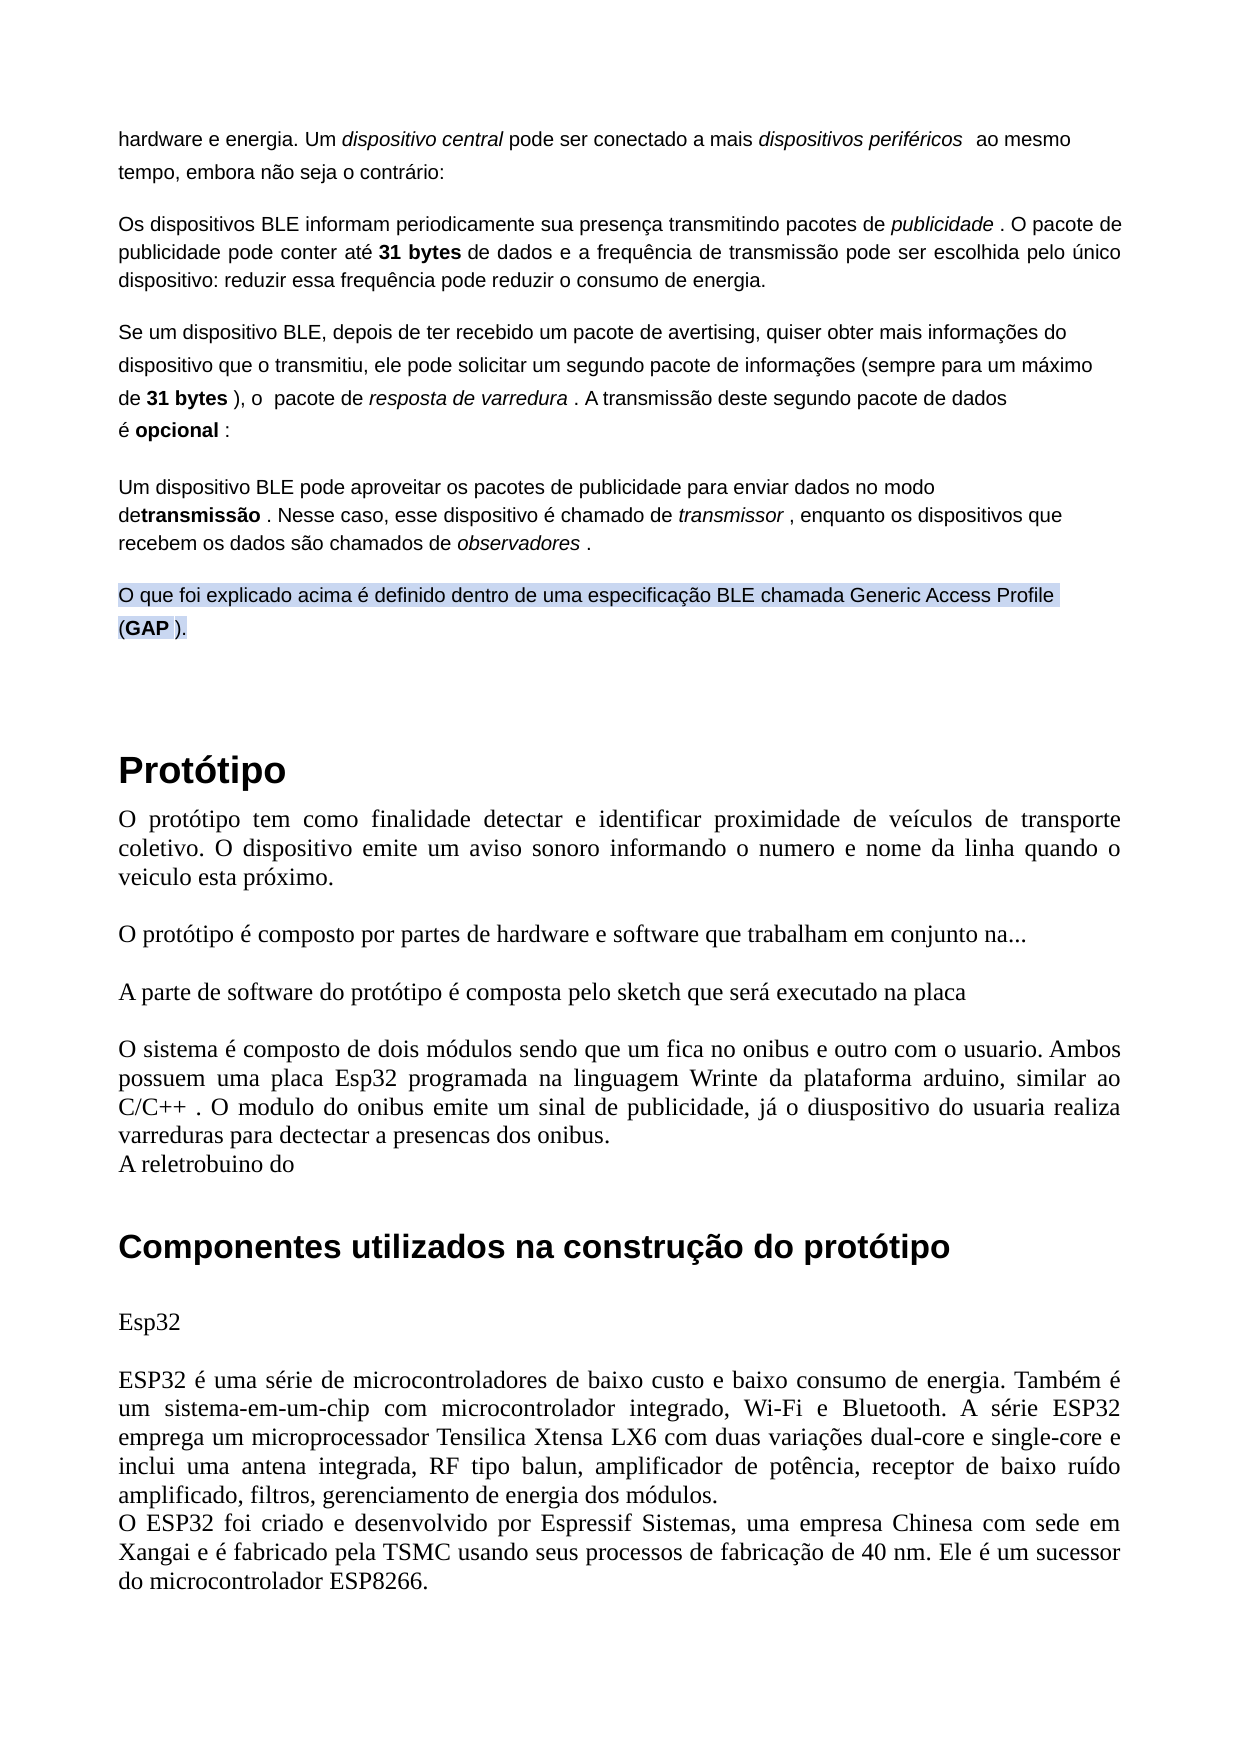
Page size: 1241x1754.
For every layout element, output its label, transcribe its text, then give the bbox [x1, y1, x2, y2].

text O ESP32 foi criado e desenvolvido por Espressif Sistemas, uma empresa Chinesa com sede em Xangai e é fabricado pela TSMC usando seus processos de fabricação de 40 nm. Ele é um sucessor do microcontrolador ESP8266. [118, 1508, 1122, 1595]
subtitle Componentes utilizados na construção do protótipo [118, 1227, 1122, 1266]
text A parte de software do protótipo é composta pelo sketch que será executado na placa [118, 977, 1122, 1005]
text Esp32 [118, 1307, 1122, 1336]
text O protótipo é composto por partes de hardware e software que trabalham em conjunto na... [118, 919, 1122, 948]
text ESP32 é uma série de microcontroladores de baixo custo e baixo consumo de energia. Também é um sistema-em-um-chip com microcontrolador integrado, Wi-Fi e Bluetooth. A série ESP32 emprega um microprocessador Tensilica Xtensa LX6 com duas variações dual-core e single-core e inclui uma antena integrada, RF tipo balun, amplificador de potência, receptor de baixo ruído amplificado, filtros, gerenciamento de energia dos módulos. [118, 1365, 1122, 1508]
text O protótipo tem como finalidade detectar e identificar proximidade de veículos de transporte coletivo. O dispositivo emite um aviso sonoro informando o numero e nome da linha quando o veiculo esta próximo. [118, 804, 1122, 890]
text O sistema é composto de dois módulos sendo que um fica no onibus e outro com o usuario. Ambos possuem uma placa Esp32 programada na linguagem Wrinte da plataforma arduino, similar ao C/C++ . O modulo do onibus emite um sinal de publicidade, já o diuspositivo do usuaria realiza varreduras para dectectar a presencas dos onibus. [118, 1034, 1122, 1149]
text hardware e energia. Um dispositivo central pode ser conectado a mais dispositivos periféricos ao mesmo tempo, embora não seja o contrário: [118, 118, 1122, 184]
text Um dispositivo BLE pode aproveitar os pacotes de publicidade para enviar dados no modo detransmissão . Nesse caso, esse dispositivo é chamado de transmissor , enquanto os dispositivos que recebem os dados são chamados de observadores . [118, 442, 1122, 554]
text A reletrobuino do [118, 1149, 1122, 1178]
text Se um dispositivo BLE, depois de ter recebido um pacote de avertising, quiser obter mais informações do dispositivo que o transmitiu, ele pode solicitar um segundo pacote de informações (sempre para um máximo de 31 bytes ), o pacote de resposta de varredura . A transmissão deste segundo pacote de dados é opcional : [118, 311, 1122, 442]
text O que foi explicado acima é definido dentro de uma especificação BLE chamada Generic Access Profile (GAP ). [118, 574, 1122, 639]
text Os dispositivos BLE informam periodicamente sua presença transmitindo pacotes de publicidade . O pacote de publicidade pode conter até 31 bytes de dados e a frequência de transmissão pode ser escolhida pelo único dispositivo: reduzir essa frequência pode reduzir o consumo de energia. [118, 212, 1122, 292]
subtitle Protótipo [118, 748, 1122, 792]
